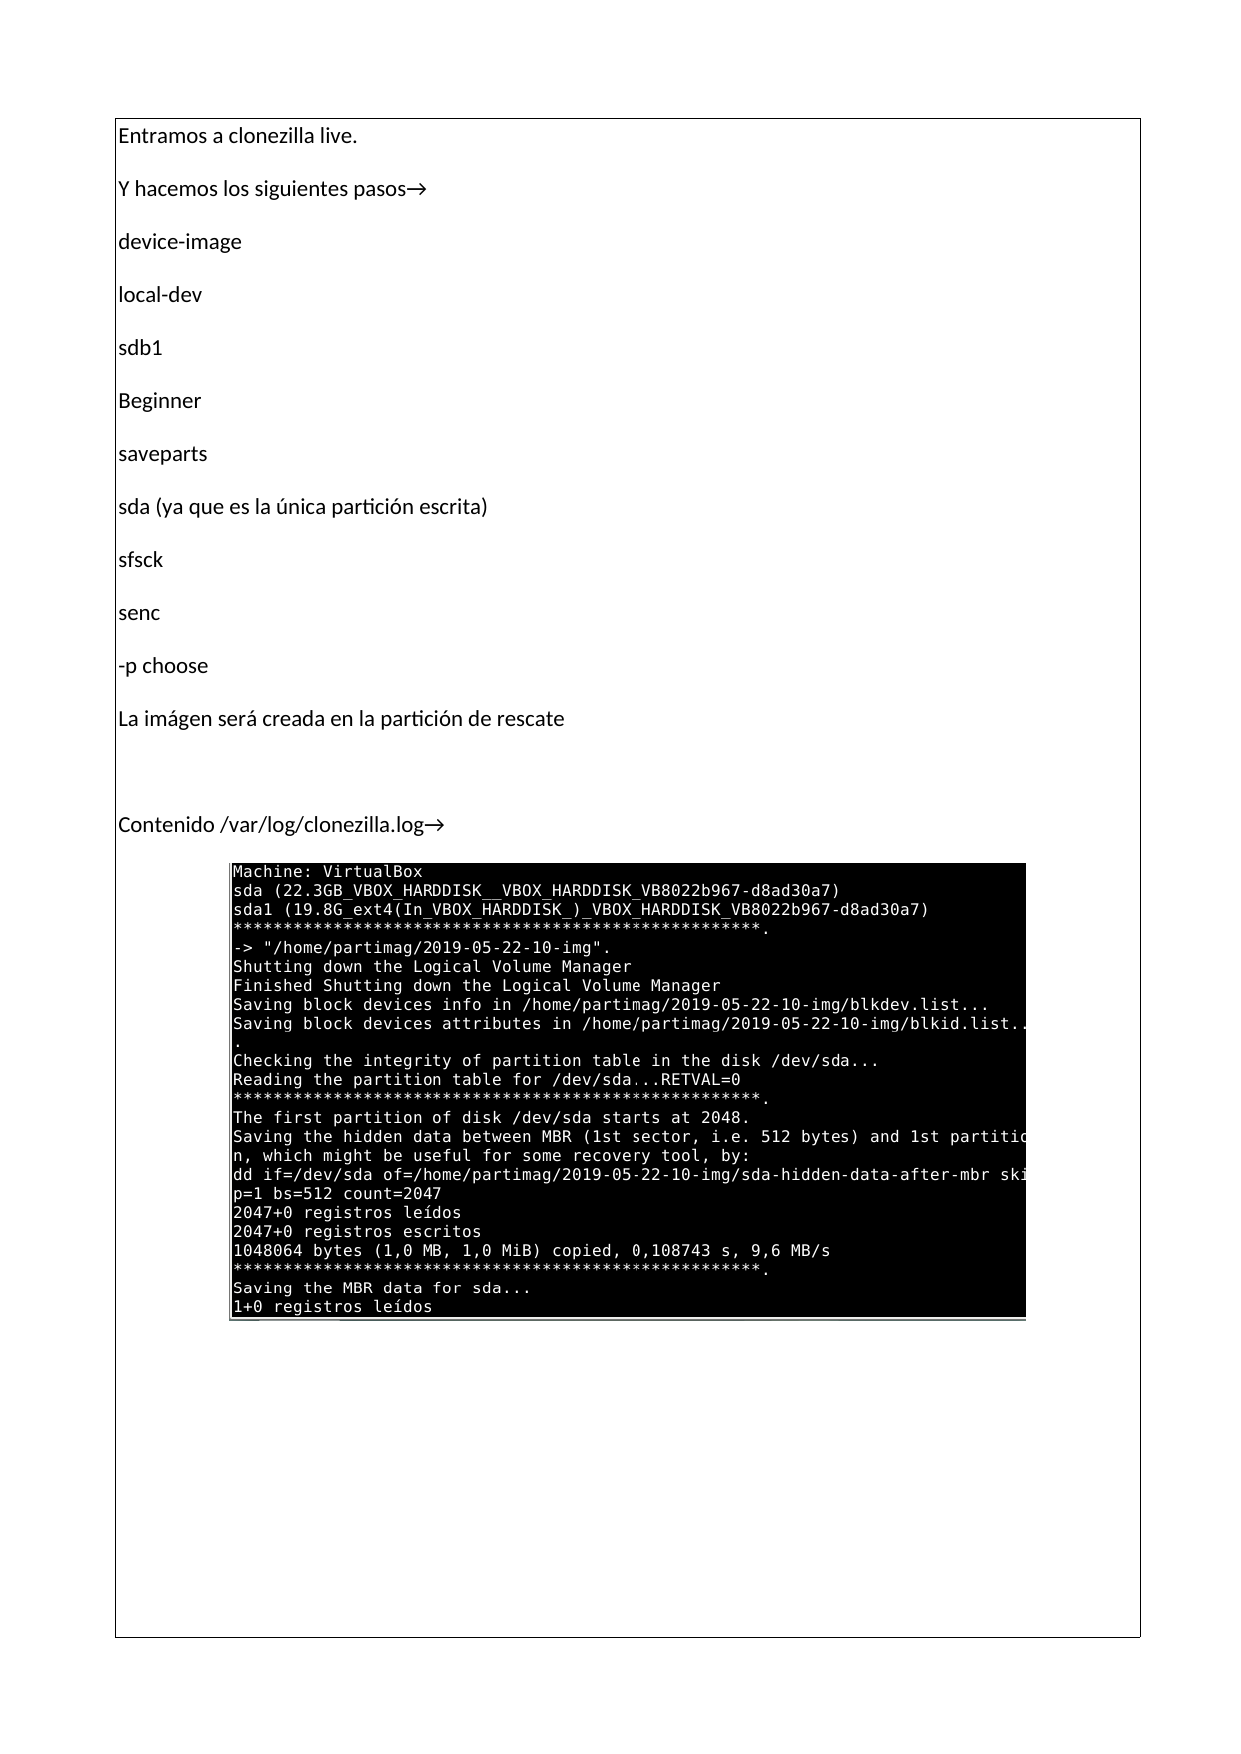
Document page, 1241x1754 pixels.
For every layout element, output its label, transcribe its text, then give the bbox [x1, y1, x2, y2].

text sdb1 [116, 330, 1140, 361]
text Entramos a clonezilla live. [116, 119, 1140, 149]
text device-image [116, 224, 1140, 255]
text local-dev [116, 277, 1140, 308]
text Beginner [116, 383, 1140, 414]
text La imágen será creada en la partición de rescate [116, 701, 1140, 732]
text saveparts [116, 436, 1140, 467]
text senc [116, 595, 1140, 626]
text sda (ya que es la única partición escrita) [116, 489, 1140, 520]
text Contenido /var/log/clonezilla.log→ [116, 807, 1140, 838]
picture [229, 863, 1026, 1321]
text sfsck [116, 542, 1140, 573]
text -p choose [116, 648, 1140, 679]
text Y hacemos los siguientes pasos→ [116, 171, 1140, 202]
